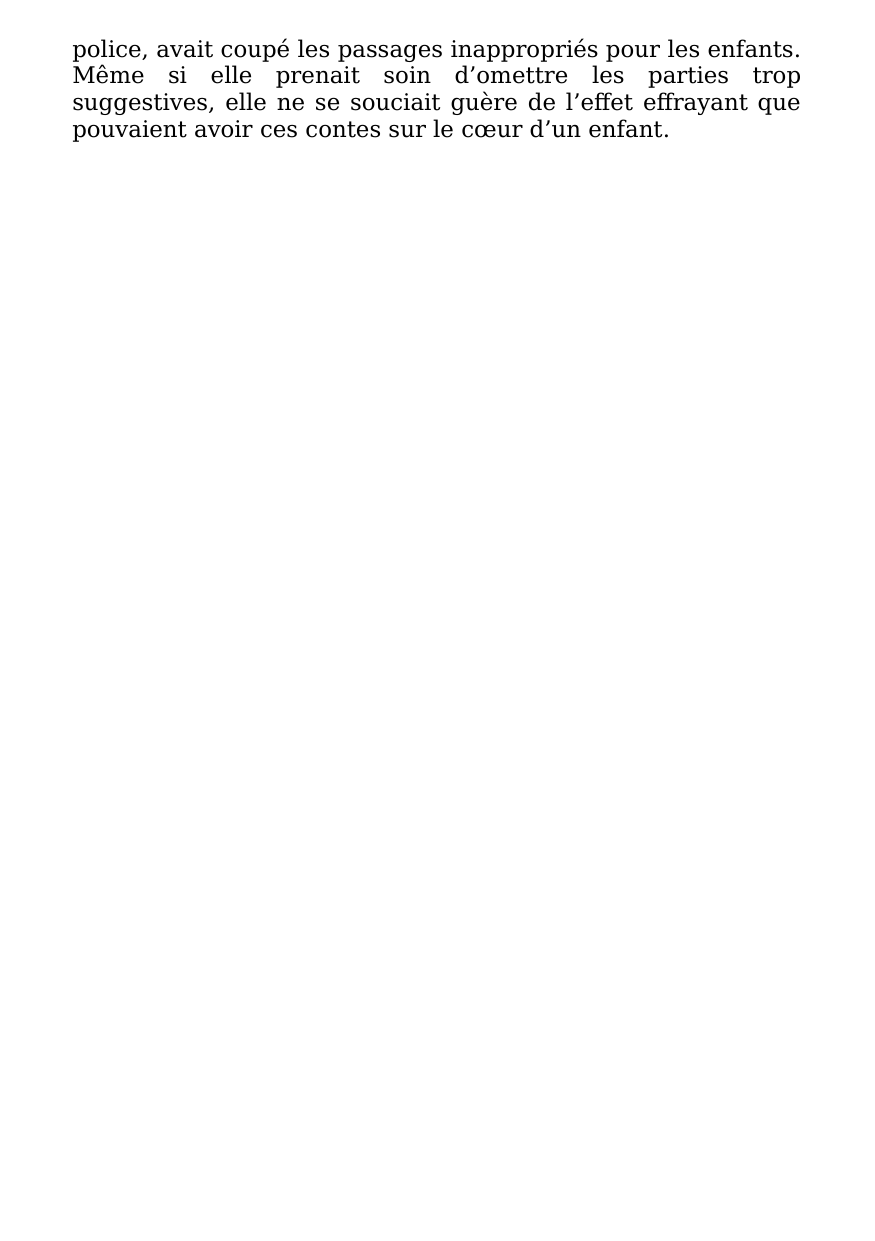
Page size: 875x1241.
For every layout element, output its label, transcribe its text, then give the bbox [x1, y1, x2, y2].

text police, avait coupé les passages inappropriés pour les enfants. Même si elle prenait soin d’omettre les parties trop suggestives, elle ne se souciait guère de l’effet effrayant que pouvaient avoir ces contes sur le cœur d’un enfant. [72, 36, 802, 143]
